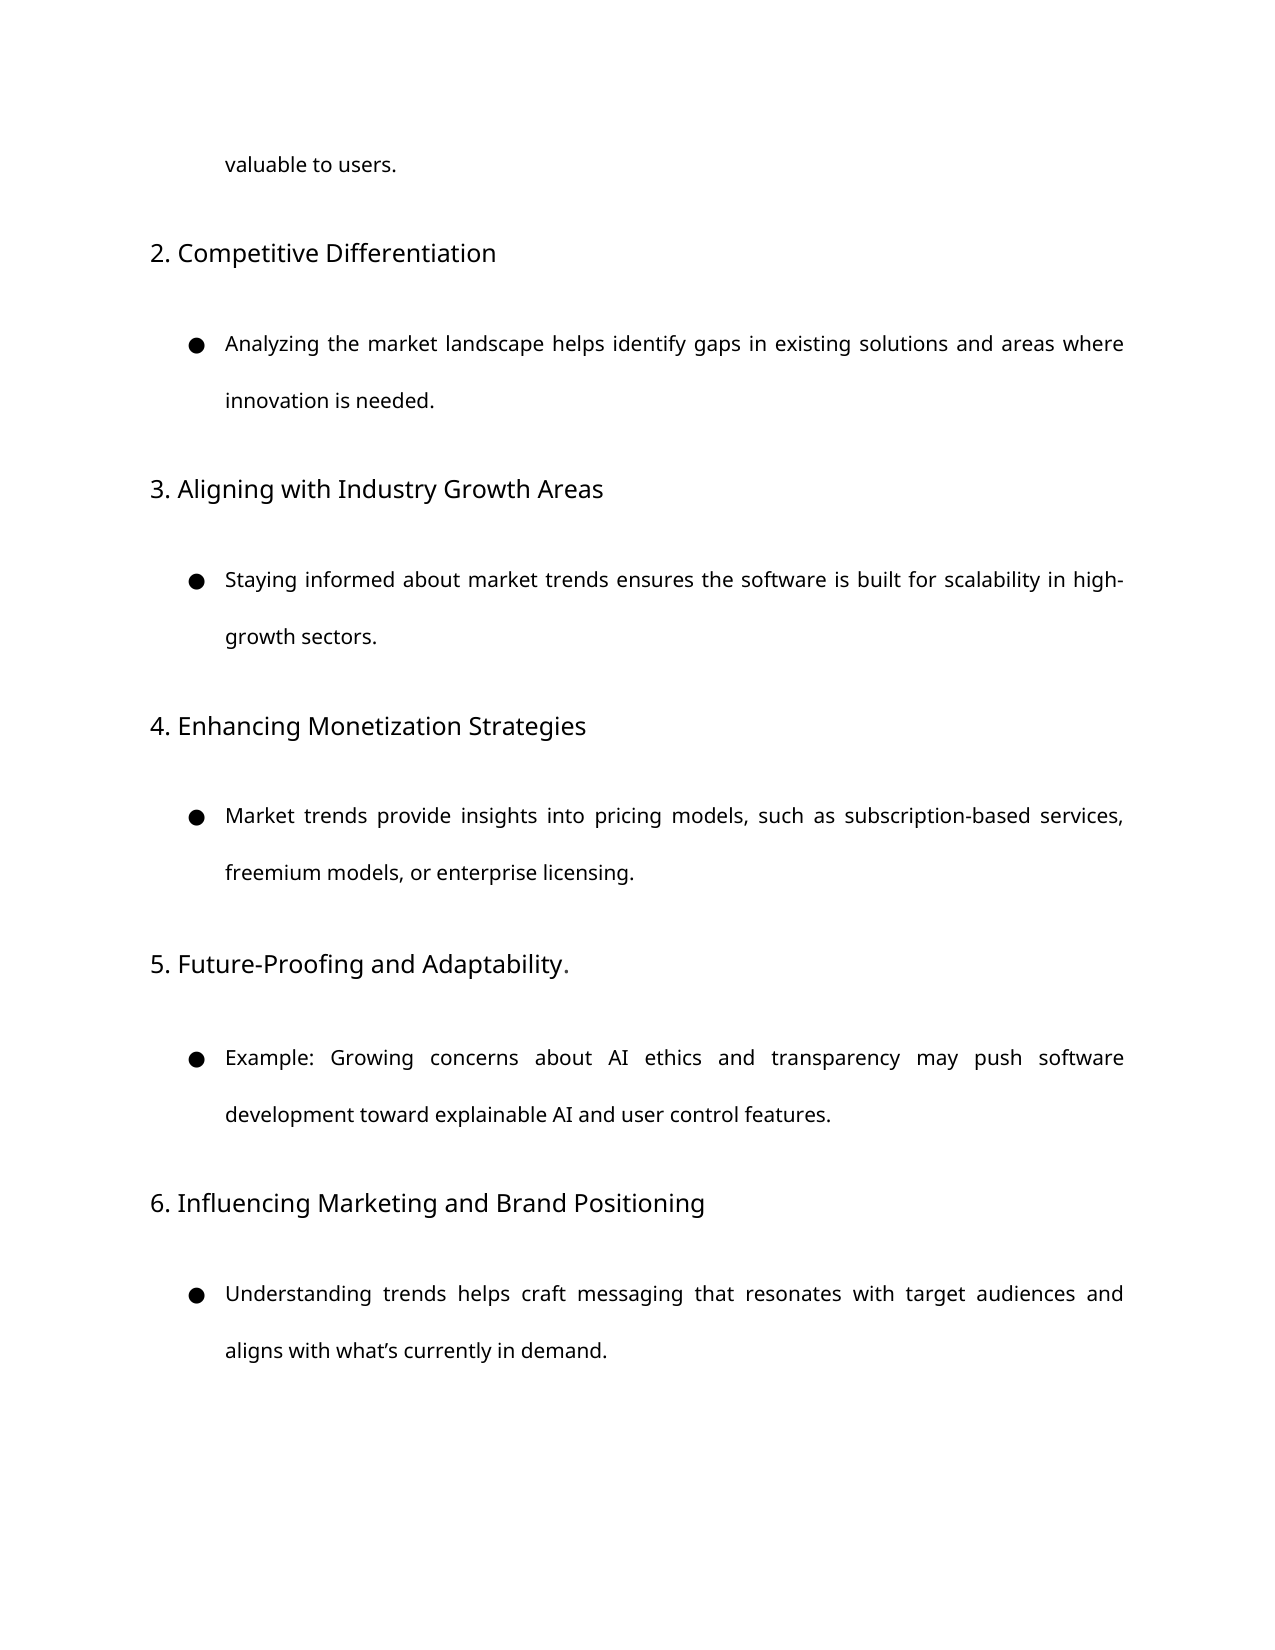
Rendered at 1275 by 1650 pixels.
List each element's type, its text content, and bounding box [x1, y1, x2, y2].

list Understanding trends helps craft messaging that resonates with target audiences and aligns with what’s currently in demand. [187, 1279, 1125, 1364]
list Market trends provide insights into pricing models, such as subscription-based services, freemium models, or enterprise licensing. [187, 801, 1125, 887]
subtitle 2. Competitive Differentiation [150, 236, 1125, 270]
list Staying informed about market trends ensures the software is built for scalability in high-growth sectors. [187, 565, 1125, 651]
subtitle 4. Enhancing Monetization Strategies [150, 708, 1125, 742]
subtitle 3. Aligning with Industry Growth Areas [150, 472, 1125, 506]
list Analyzing the market landscape helps identify gaps in existing solutions and areas where innovation is needed. [187, 329, 1125, 414]
list Example: Growing concerns about AI ethics and transparency may push software development toward explainable AI and user control features. [187, 1043, 1125, 1128]
list valuable to users. [187, 150, 1125, 178]
subtitle 6. Influencing Marketing and Brand Positioning [150, 1186, 1125, 1220]
subtitle 5. Future-Proofing and Adaptability. [150, 944, 1125, 981]
